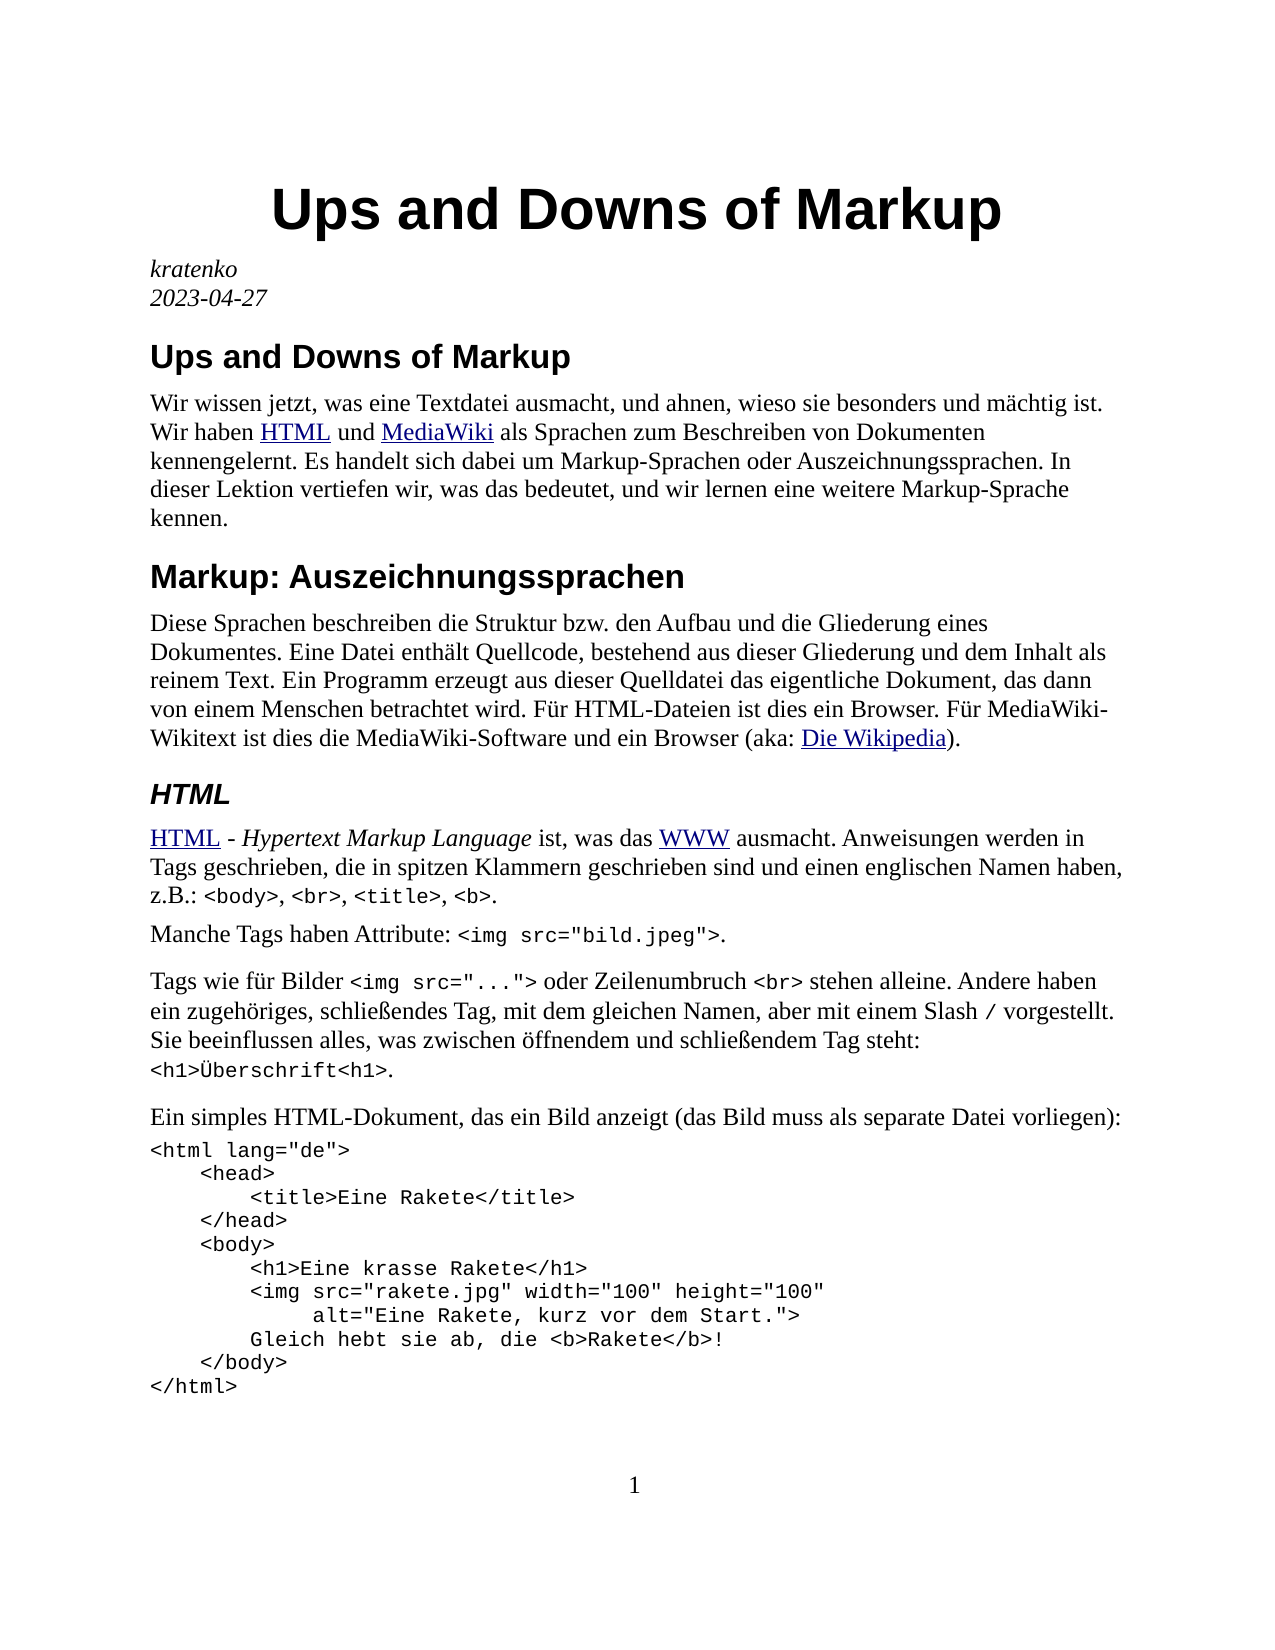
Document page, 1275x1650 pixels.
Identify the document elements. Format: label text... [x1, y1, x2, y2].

text kratenko [150, 254, 1125, 283]
text 2023-04-27 [150, 283, 1125, 312]
text <img src="rakete.jpg" width="100" height="100" [150, 1281, 1125, 1305]
subtitle Markup: Auszeichnungssprachen [150, 557, 1125, 596]
text <html lang="de"> [150, 1139, 1125, 1163]
text HTML - Hypertext Markup Language ist, was das WWW ausmacht. Anweisungen werden in Tags geschrieben, die in spitzen Klammern geschrieben sind und einen englischen Namen haben, z.B.: <body>, <br>, <title>, <b>. [150, 823, 1125, 910]
subtitle Ups and Downs of Markup [150, 337, 1125, 376]
text </body> [150, 1352, 1125, 1376]
text alt="Eine Rakete, kurz vor dem Start."> [150, 1305, 1125, 1329]
text <title>Eine Rakete</title> [150, 1187, 1125, 1211]
text Gleich hebt sie ab, die <b>Rakete</b>! [150, 1329, 1125, 1352]
text Tags wie für Bilder <img src="..."> oder Zeilenumbruch <br> stehen alleine. Andere haben ein zugehöriges, schließendes Tag, mit dem gleichen Namen, aber mit einem Slash / vorgestellt. Sie beeinflussen alles, was zwischen öffnendem und schließendem Tag steht: <h1>Überschrift<h1>. [150, 966, 1125, 1084]
subtitle HTML [150, 777, 1125, 810]
text <head> [150, 1163, 1125, 1187]
text <h1>Eine krasse Rakete</h1> [150, 1258, 1125, 1281]
title Ups and Downs of Markup [150, 175, 1125, 242]
text <body> [150, 1234, 1125, 1258]
text Diese Sprachen beschreiben die Struktur bzw. den Aufbau und die Gliederung eines Dokumentes. Eine Datei enthält Quellcode, bestehend aus dieser Gliederung und dem Inhalt als reinem Text. Ein Programm erzeugt aus dieser Quelldatei das eigentliche Dokument, das dann von einem Menschen betrachtet wird. Für HTML-Dateien ist dies ein Browser. Für MediaWiki-Wikitext ist dies die MediaWiki-Software und ein Browser (aka: Die Wikipedia). [150, 608, 1125, 752]
text Ein simples HTML-Dokument, das ein Bild anzeigt (das Bild muss als separate Datei vorliegen): [150, 1102, 1125, 1131]
text Wir wissen jetzt, was eine Textdatei ausmacht, und ahnen, wieso sie besonders und mächtig ist. Wir haben HTML und MediaWiki als Sprachen zum Beschreiben von Dokumenten kennengelernt. Es handelt sich dabei um Markup-Sprachen oder Auszeichnungssprachen. In dieser Lektion vertiefen wir, was das bedeutet, und wir lernen eine weitere Markup-Sprache kennen. [150, 388, 1125, 532]
text </head> [150, 1211, 1125, 1234]
text Manche Tags haben Attribute: <img src="bild.jpeg">. [150, 919, 1125, 948]
text </html> [150, 1376, 1125, 1400]
